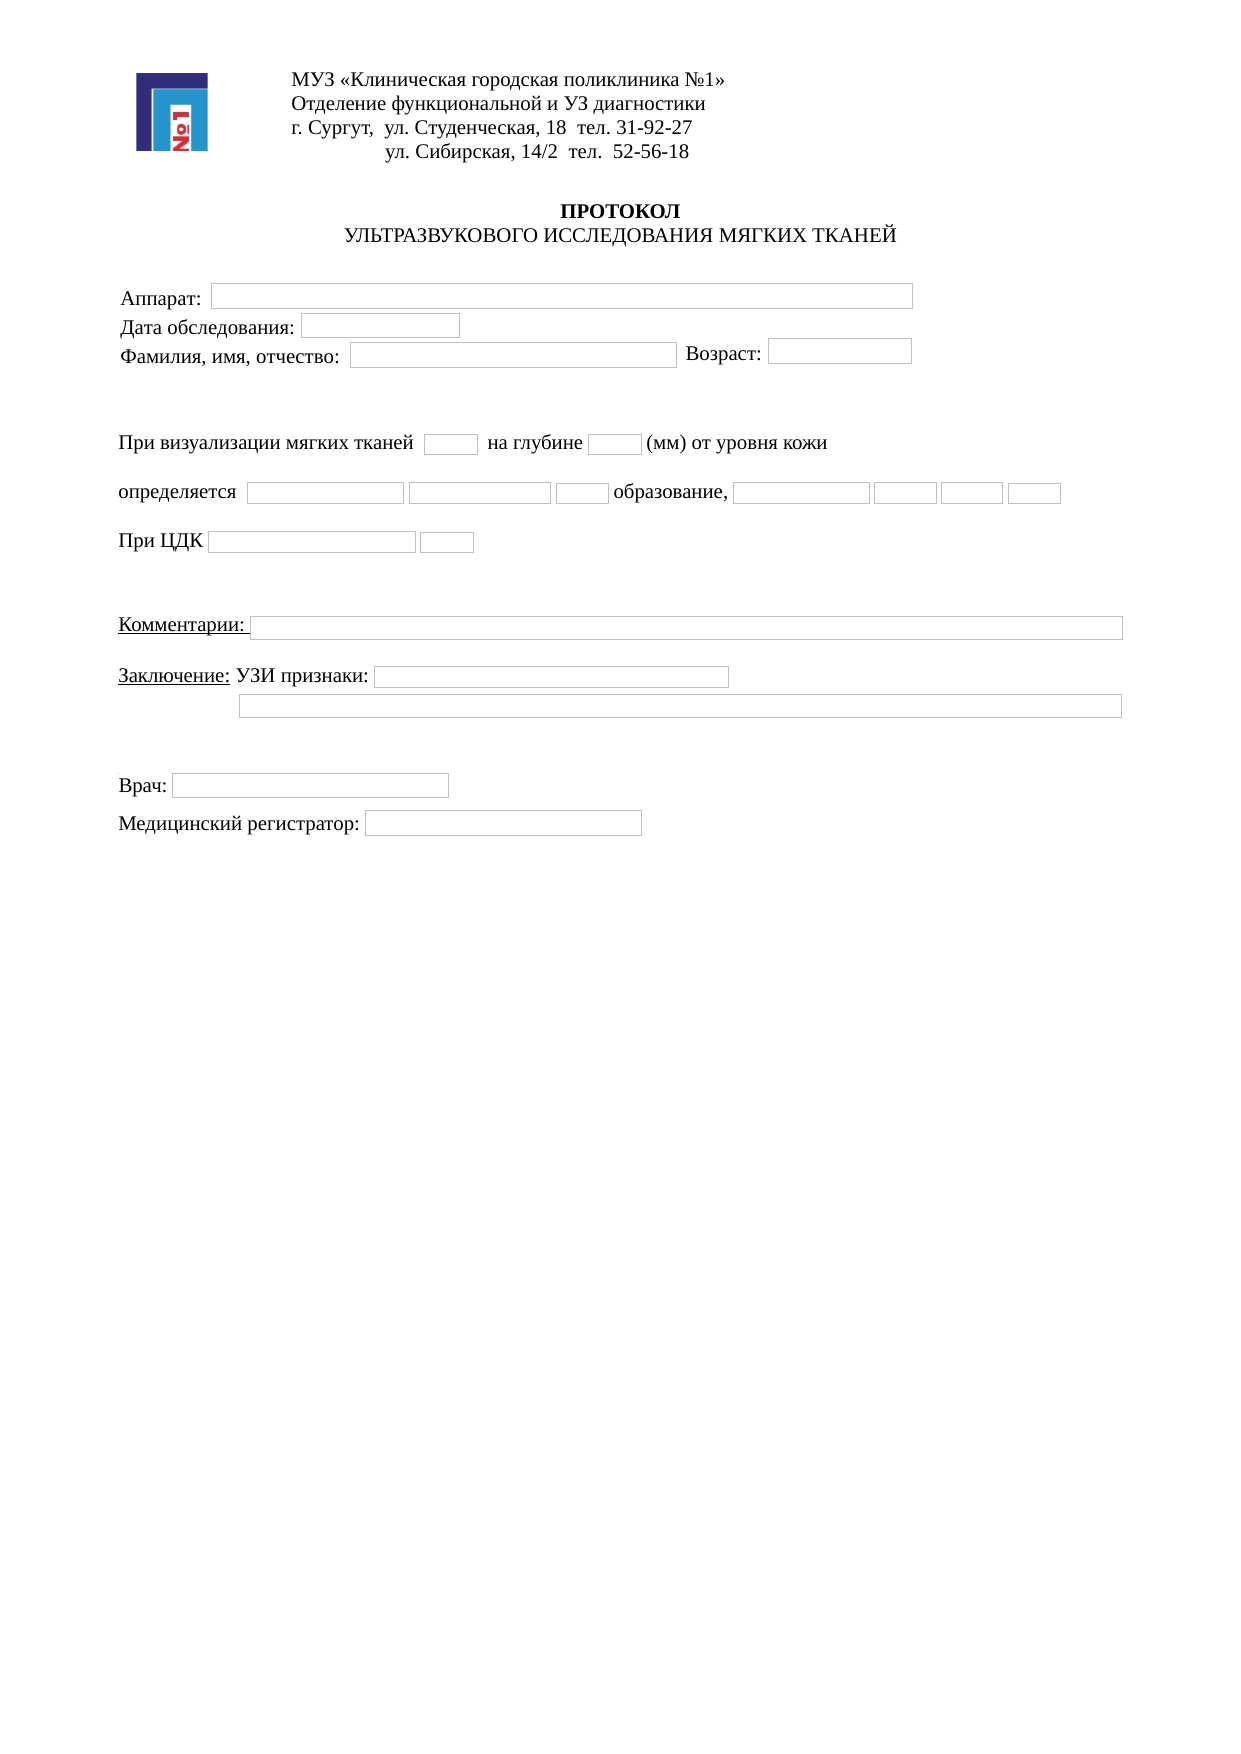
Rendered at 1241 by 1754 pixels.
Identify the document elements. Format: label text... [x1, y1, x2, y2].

text определяется образование, [118, 478, 1122, 503]
text УЛЬТРАЗВУКОВОГО ИССЛЕДОВАНИЯ МЯГКИХ ТКАНЕЙ [118, 223, 1122, 247]
text Комментарии: [118, 612, 1122, 633]
text Врач: [118, 773, 172, 797]
text При визуализации мягких тканей на глубине (мм) от уровня кожи [118, 429, 1122, 454]
subtitle ПРОТОКОЛ [118, 199, 1122, 223]
text [449, 773, 1122, 797]
text [118, 634, 250, 639]
table_header МУЗ «Клиническая городская поликлиника №1» Отделение функциональной и УЗ диагностики г. Сургут, ул. Студенческая, 18 тел. 31-92-27 ул. Сибирская, 14/2 тел. 52-56-18 [291, 67, 1122, 175]
text Заключение: УЗИ признаки: [118, 663, 1122, 687]
text [642, 810, 1122, 835]
text Медицинский регистратор: [118, 810, 365, 835]
text При ЦДК [118, 527, 1122, 552]
table_header [118, 67, 291, 175]
